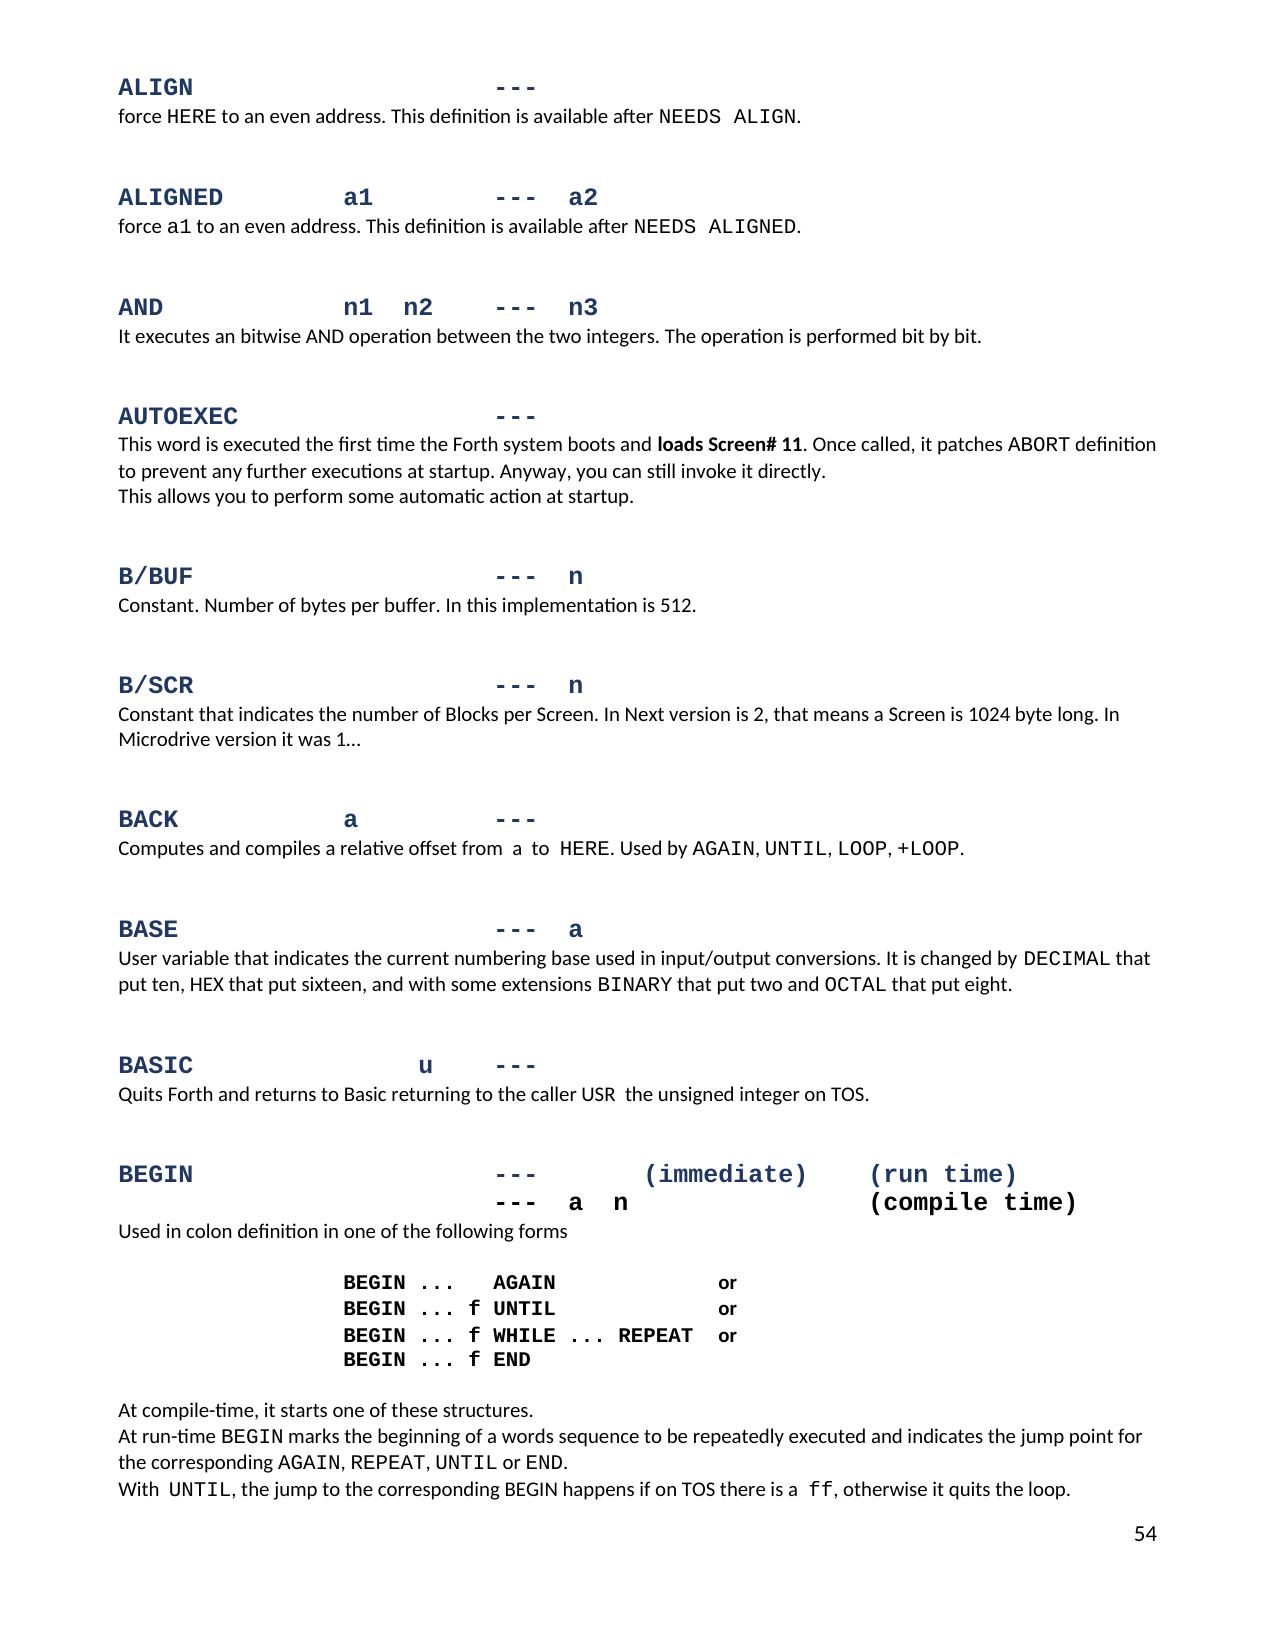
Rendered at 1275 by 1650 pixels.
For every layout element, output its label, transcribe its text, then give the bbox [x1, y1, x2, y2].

text Used in colon definition in one of the following forms [118, 1218, 1157, 1244]
text Constant. Number of bytes per buffer. In this implementation is 512. [118, 592, 1157, 618]
subtitle ALIGNED a1 --- a2 [118, 185, 1157, 213]
text Computes and compiles a relative offset from a to HERE. Used by AGAIN, UNTIL, LOOP, +LOOP. [118, 835, 1157, 862]
subtitle B/SCR --- n [118, 673, 1157, 701]
subtitle BASE --- a [118, 917, 1157, 945]
text At compile-time, it starts one of these structures. [118, 1398, 1157, 1423]
text force HERE to an even address. This definition is available after NEEDS ALIGN. [118, 103, 1157, 130]
text BEGIN ... f END [118, 1348, 1157, 1372]
subtitle BACK a --- [118, 807, 1157, 835]
text BEGIN ... f UNTIL or [118, 1296, 1157, 1322]
text This word is executed the first time the Forth system boots and loads Screen# 11. Once called, it patches ABORT definition to prevent any further executions at startup. Anyway, you can still invoke it directly. [118, 432, 1157, 483]
text Quits Forth and returns to Basic returning to the caller USR the unsigned integer on TOS. [118, 1081, 1157, 1107]
text --- a n (compile time) [418, 1190, 1157, 1218]
text BEGIN ... AGAIN or [118, 1269, 1157, 1296]
text With UNTIL, the jump to the corresponding BEGIN happens if on TOS there is a ff, otherwise it quits the loop. [118, 1476, 1157, 1502]
text force a1 to an even address. This definition is available after NEEDS ALIGNED. [118, 213, 1157, 239]
text This allows you to perform some automatic action at startup. [118, 483, 1157, 509]
subtitle BASIC u --- [118, 1053, 1157, 1081]
subtitle AUTOEXEC --- [118, 403, 1157, 432]
subtitle AND n1 n2 --- n3 [118, 294, 1157, 323]
text Constant that indicates the number of Blocks per Screen. In Next version is 2, that means a Screen is 1024 byte long. In Microdrive version it was 1… [118, 701, 1157, 752]
subtitle BEGIN --- (immediate) (run time) [118, 1162, 1157, 1190]
text BEGIN ... f WHILE ... REPEAT or [118, 1322, 1157, 1348]
text User variable that indicates the current numbering base used in input/output conversions. It is changed by DECIMAL that put ten, HEX that put sixteen, and with some extensions BINARY that put two and OCTAL that put eight. [118, 945, 1157, 998]
text At run-time BEGIN marks the beginning of a words sequence to be repeatedly executed and indicates the jump point for the corresponding AGAIN, REPEAT, UNTIL or END. [118, 1423, 1157, 1476]
subtitle ALIGN --- [118, 75, 1157, 103]
subtitle B/BUF --- n [118, 564, 1157, 592]
text It executes an bitwise AND operation between the two integers. The operation is performed bit by bit. [118, 323, 1157, 348]
